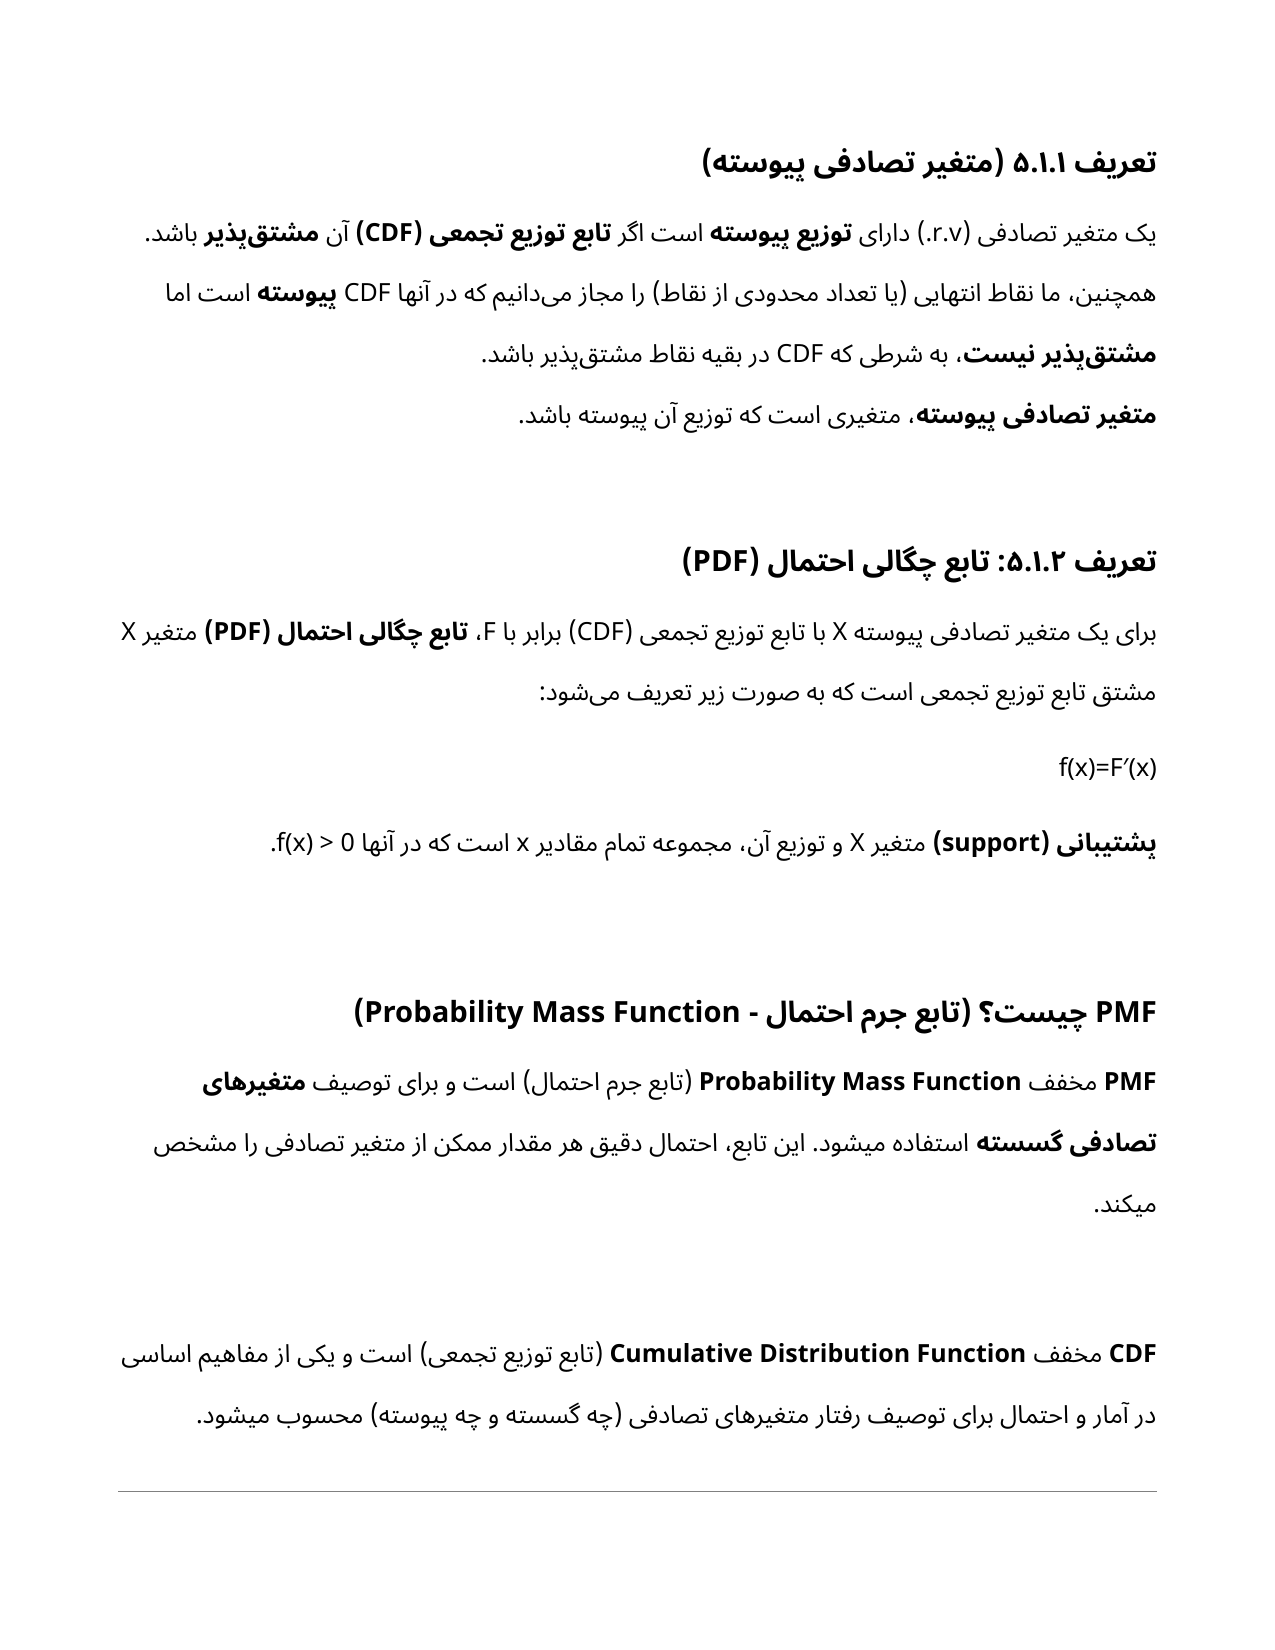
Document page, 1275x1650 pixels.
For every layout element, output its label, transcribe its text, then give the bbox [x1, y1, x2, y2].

text f(x)=F′(x) [118, 742, 1157, 794]
text پشتیبانی (support) متغیر X و توزیع آن، مجموعه تمام مقادیر x است که در آنها f(x) > 0. [118, 817, 1157, 870]
subtitle تعریف ۵.۱.۱ (متغیر تصادفی پیوسته) [118, 133, 1157, 194]
text PMF مخفف Probability Mass Function (تابع جرم احتمال) است و برای توصیف متغیرهای تصادفی گسسته استفاده میشود. این تابع، احتمال دقیق هر مقدار ممکن از متغیر تصادفی را مشخص میکند. [118, 1056, 1157, 1231]
subtitle PMF چیست؟ (تابع جرم احتمال - Probability Mass Function) [118, 982, 1157, 1044]
text CDF مخفف Cumulative Distribution Function (تابع توزیع تجمعی) است و یکی از مفاهیم اساسی در آمار و احتمال برای توصیف رفتار متغیرهای تصادفی (چه گسسته و چه پیوسته) محسوب میشود. [118, 1328, 1157, 1442]
subtitle تعریف ۵.۱.۲: تابع چگالی احتمال (PDF) [118, 532, 1157, 593]
text یک متغیر تصادفی (r.v.) دارای توزیع پیوسته است اگر تابع توزیع تجمعی (CDF) آن مشتق‌پذیر باشد. همچنین، ما نقاط انتهایی (یا تعداد محدودی از نقاط) را مجاز می‌دانیم که در آنها CDF پیوسته است اما مشتق‌پذیر نیست، به شرطی که CDF در بقیه نقاط مشتق‌پذیر باشد. متغیر تصادفی پیوسته، متغیری است که توزیع آن پیوسته باشد. [118, 207, 1157, 442]
text برای یک متغیر تصادفی پیوسته X با تابع توزیع تجمعی (CDF) برابر با F، تابع چگالی احتمال (PDF) متغیر X مشتق تابع توزیع تجمعی است که به صورت زیر تعریف می‌شود: [118, 606, 1157, 719]
